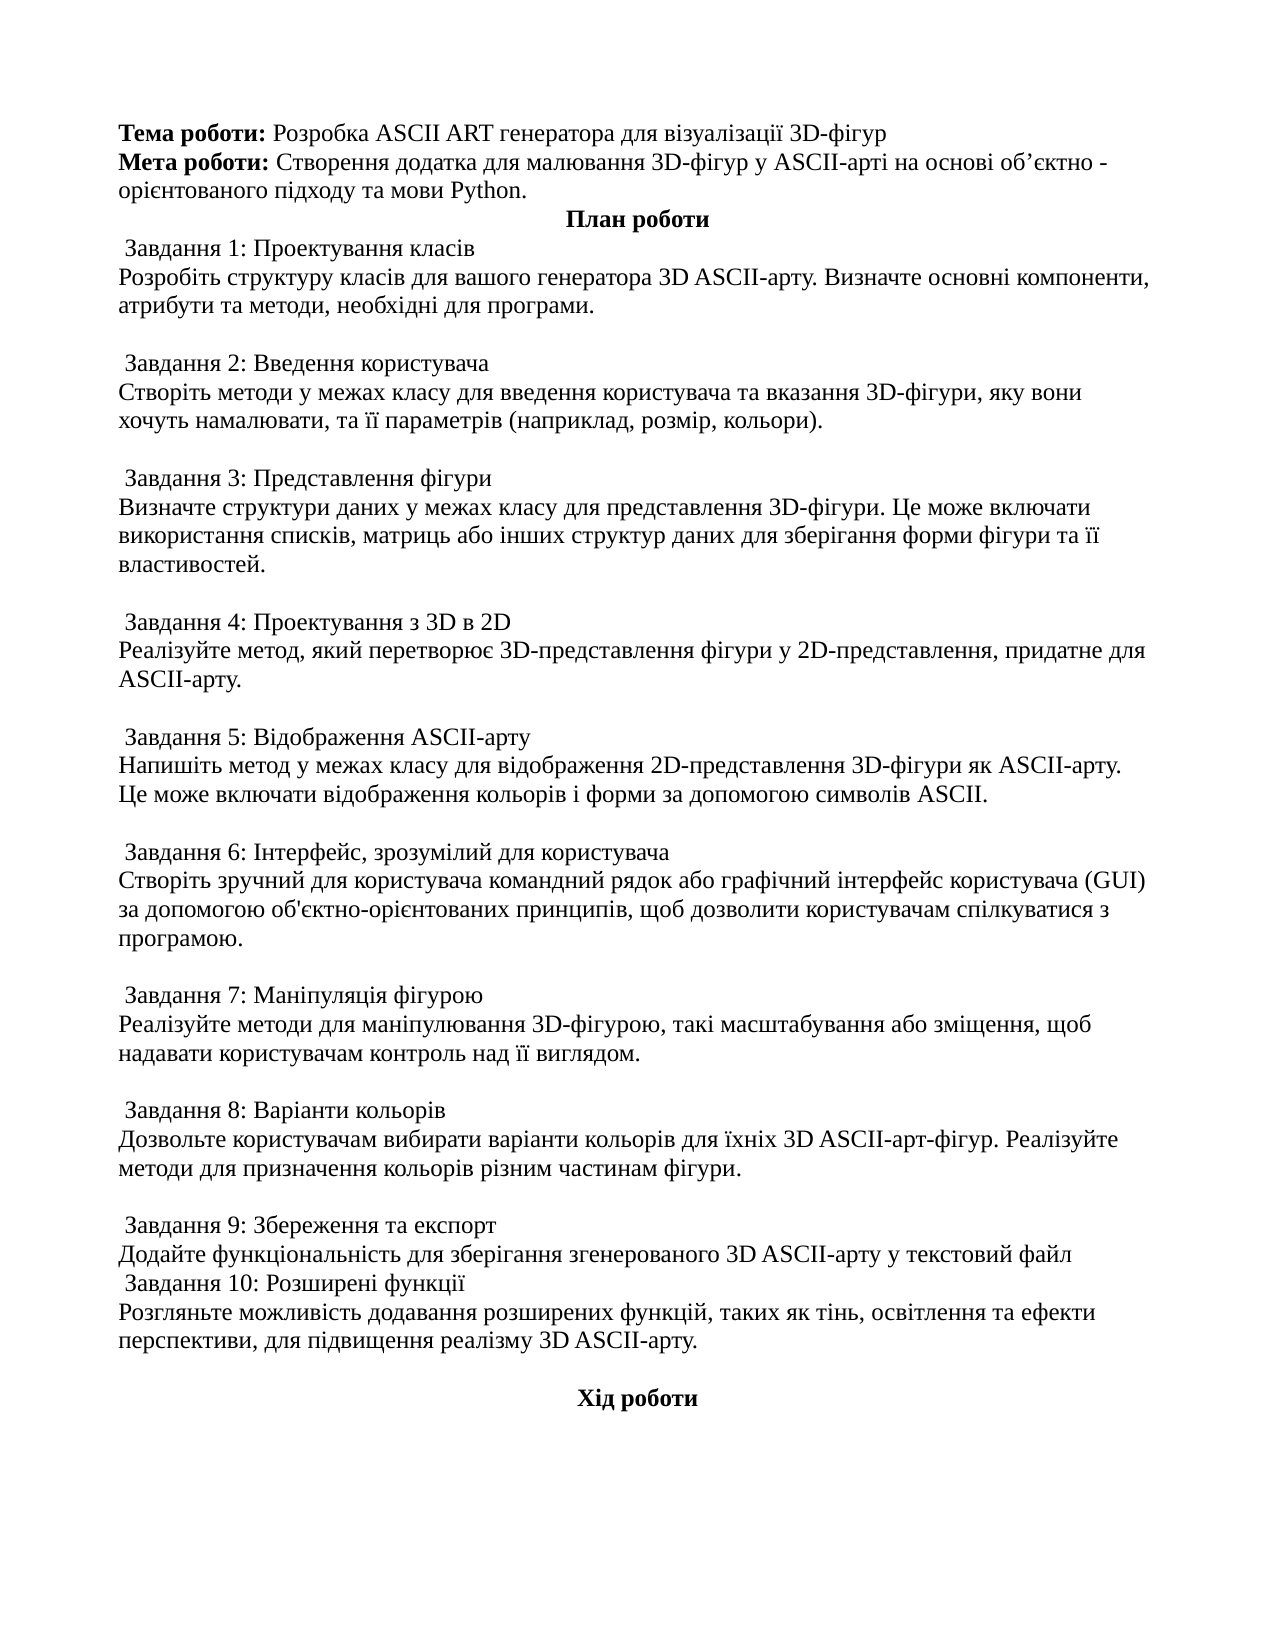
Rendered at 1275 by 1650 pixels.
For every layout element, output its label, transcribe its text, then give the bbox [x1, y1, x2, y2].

text Завдання 8: Варіанти кольорів [118, 1096, 1157, 1124]
text Завдання 10: Розширені функції [118, 1268, 1157, 1297]
text Напишіть метод у межах класу для відображення 2D-представлення 3D-фігури як ASCII-арту. Це може включати відображення кольорів і форми за допомогою символів ASCII. [118, 751, 1157, 808]
text Завдання 5: Відображення ASCII-арту [118, 722, 1157, 751]
text Створіть методи у межах класу для введення користувача та вказання 3D-фігури, яку вони хочуть намалювати, та її параметрів (наприклад, розмір, кольори). [118, 377, 1157, 434]
text План роботи [118, 204, 1157, 233]
text Мета роботи: Cтворення додатка для малювання 3D-фігур у ASCII-арті на основі об’єктно - орієнтованого підходу та мови Python. [118, 147, 1157, 204]
text Реалізуйте методи для маніпулювання 3D-фігурою, такі масштабування або зміщення, щоб надавати користувачам контроль над її виглядом. [118, 1009, 1157, 1067]
text Визначте структури даних у межах класу для представлення 3D-фігури. Це може включати використання списків, матриць або інших структур даних для зберігання форми фігури та її властивостей. [118, 492, 1157, 578]
text Завдання 1: Проектування класів [118, 233, 1157, 262]
text Завдання 3: Представлення фігури [118, 463, 1157, 492]
text Завдання 2: Введення користувача [118, 348, 1157, 377]
text Завдання 4: Проектування з 3D в 2D [118, 607, 1157, 636]
text Тема роботи: Розробка ASCII ART генератора для візуалізації 3D-фігур [118, 118, 1157, 147]
text Додайте функціональність для зберігання згенерованого 3D ASCII-арту у текстовий файл [118, 1239, 1157, 1268]
text Реалізуйте метод, який перетворює 3D-представлення фігури у 2D-представлення, придатне для ASCII-арту. [118, 636, 1157, 693]
text Завдання 9: Збереження та експорт [118, 1211, 1157, 1239]
text Хід роботи [118, 1383, 1157, 1412]
text Розробіть структуру класів для вашого генератора 3D ASCII-арту. Визначте основні компоненти, атрибути та методи, необхідні для програми. [118, 262, 1157, 319]
text Створіть зручний для користувача командний рядок або графічний інтерфейс користувача (GUI) за допомогою об'єктно-орієнтованих принципів, щоб дозволити користувачам спілкуватися з програмою. [118, 866, 1157, 952]
text Завдання 6: Інтерфейс, зрозумілий для користувача [118, 837, 1157, 866]
text Дозвольте користувачам вибирати варіанти кольорів для їхніх 3D ASCII-арт-фігур. Реалізуйте методи для призначення кольорів різним частинам фігури. [118, 1124, 1157, 1182]
text Розгляньте можливість додавання розширених функцій, таких як тінь, освітлення та ефекти перспективи, для підвищення реалізму 3D ASCII-арту. [118, 1297, 1157, 1354]
text Завдання 7: Маніпуляція фігурою [118, 981, 1157, 1009]
